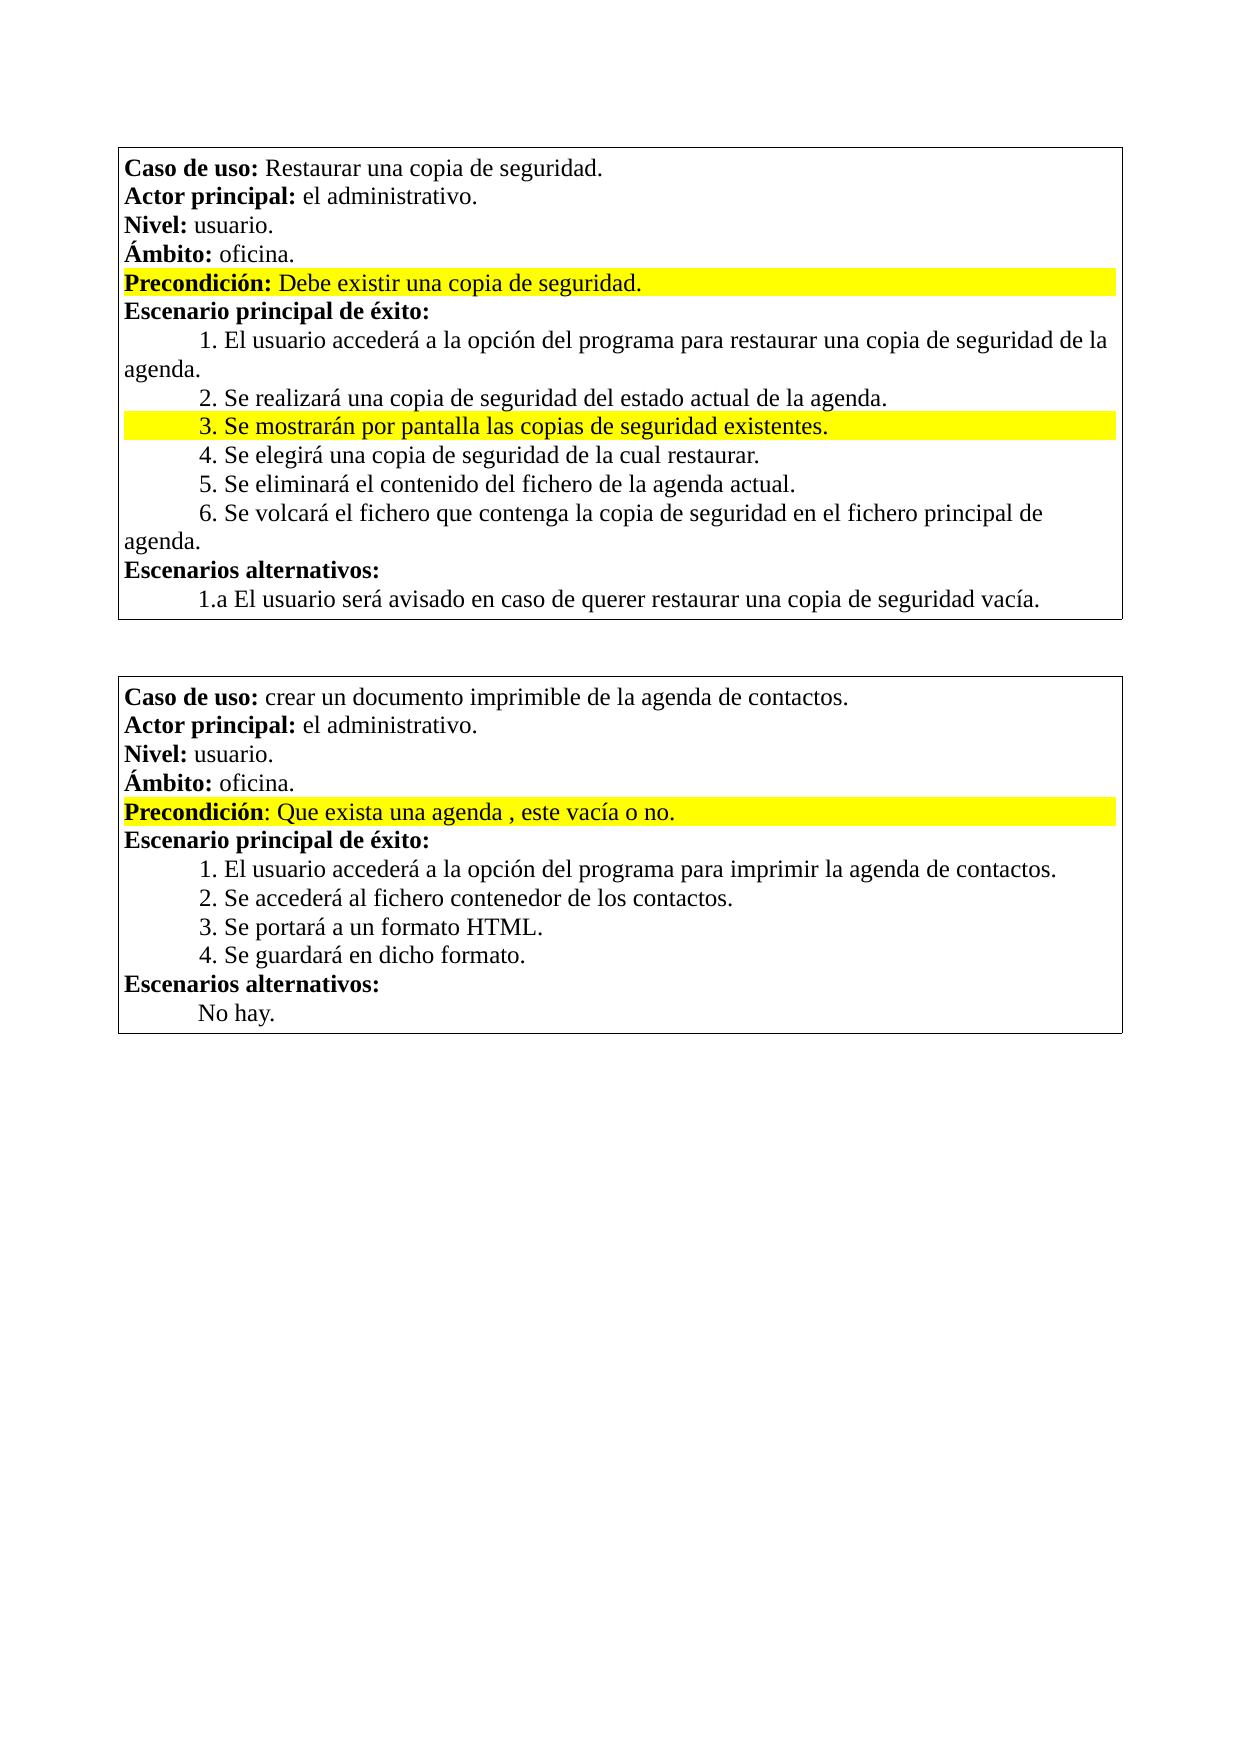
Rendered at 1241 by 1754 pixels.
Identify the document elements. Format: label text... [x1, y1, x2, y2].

table_header Caso de uso: Restaurar una copia de seguridad. Actor principal: el administrativo. Nivel: usuario. Ámbito: oficina. Precondición: Debe existir una copia de seguridad. Escenario principal de éxito: 1. El usuario accederá a la opción del programa para restaurar una copia de seguridad de la agenda. 2. Se realizará una copia de seguridad del estado actual de la agenda. 3. Se mostrarán por pantalla las copias de seguridad existentes. 4. Se elegirá una copia de seguridad de la cual restaurar. 5. Se eliminará el contenido del fichero de la agenda actual. 6. Se volcará el fichero que contenga la copia de seguridad en el fichero principal de agenda. Escenarios alternativos: 1.a El usuario será avisado en caso de querer restaurar una copia de seguridad vacía. [119, 148, 1122, 618]
table_header Caso de uso: crear un documento imprimible de la agenda de contactos. Actor principal: el administrativo. Nivel: usuario. Ámbito: oficina. Precondición: Que exista una agenda , este vacía o no. Escenario principal de éxito: 1. El usuario accederá a la opción del programa para imprimir la agenda de contactos. 2. Se accederá al fichero contenedor de los contactos. 3. Se portará a un formato HTML. 4. Se guardará en dicho formato. Escenarios alternativos: No hay. [119, 677, 1122, 1033]
